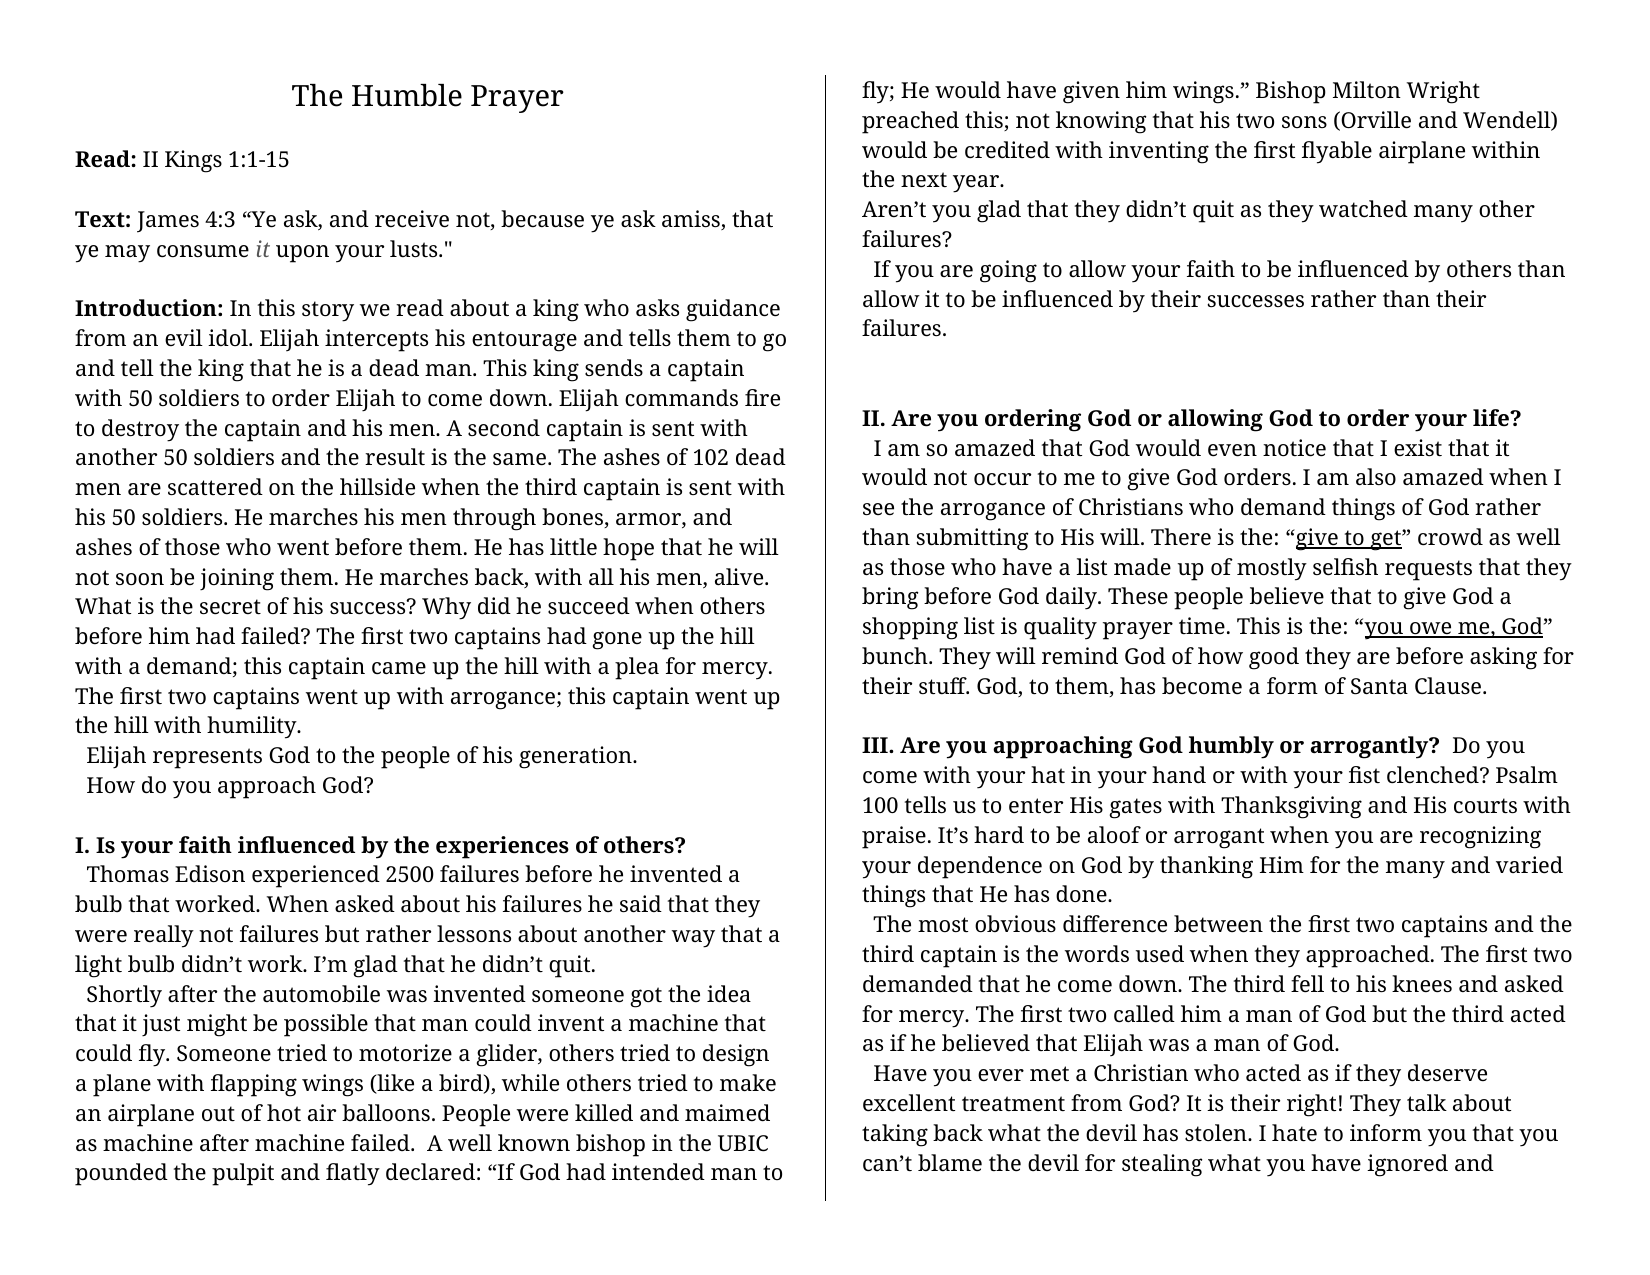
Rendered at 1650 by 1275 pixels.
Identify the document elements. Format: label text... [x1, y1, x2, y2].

text Thomas Edison experienced 2500 failures before he invented a bulb that worked. When asked about his failures he said that they were really not failures but rather lessons about another way that a light bulb didn’t work. I’m glad that he didn’t quit. [75, 859, 788, 979]
text Text: James 4:3 “Ye ask, and receive not, because ye ask amiss, that ye may consume it upon your lusts." [75, 204, 788, 264]
text I. Is your faith influenced by the experiences of others? [75, 830, 788, 859]
text Shortly after the automobile was invented someone got the idea that it just might be possible that man could invent a machine that could fly. Someone tried to motorize a glider, others tried to design a plane with flapping wings (like a bird), while others tried to make an airplane out of hot air balloons. People were killed and maimed as machine after machine failed. A well known bishop in the UBIC pounded the pulpit and flatly declared: “If God had intended man to [75, 979, 788, 1187]
text III. Are you approaching God humbly or arrogantly? Do you come with your hat in your hand or with your fist clenched? Psalm 100 tells us to enter His gates with Thanksgiving and His courts with praise. It’s hard to be aloof or arrogant when you are recognizing your dependence on God by thanking Him for the many and varied things that He has done. [862, 730, 1575, 909]
text The most obvious difference between the first two captains and the third captain is the words used when they approached. The first two demanded that he come down. The third fell to his knees and asked for mercy. The first two called him a man of God but the third acted as if he believed that Elijah was a man of God. [862, 909, 1575, 1058]
text How do you approach God? [75, 770, 788, 800]
text If you are going to allow your faith to be influenced by others than allow it to be influenced by their successes rather than their failures. [862, 254, 1575, 343]
text Introduction: In this story we read about a king who asks guidance from an evil idol. Elijah intercepts his entourage and tells them to go and tell the king that he is a dead man. This king sends a captain with 50 soldiers to order Elijah to come down. Elijah commands fire to destroy the captain and his men. A second captain is sent with another 50 soldiers and the result is the same. The ashes of 102 dead men are scattered on the hillside when the third captain is sent with his 50 soldiers. He marches his men through bones, armor, and ashes of those who went before them. He has little hope that he will not soon be joining them. He marches back, with all his men, alive. What is the secret of his success? Why did he succeed when others before him had failed? The first two captains had gone up the hill with a demand; this captain came up the hill with a plea for mercy. The first two captains went up with arrogance; this captain went up the hill with humility. [75, 293, 788, 740]
text Elijah represents God to the people of his generation. [75, 740, 788, 770]
text Read: II Kings 1:1-15 [75, 144, 788, 174]
text II. Are you ordering God or allowing God to order your life? [862, 403, 1575, 432]
text The Humble Prayer [75, 75, 788, 115]
text Have you ever met a Christian who acted as if they deserve excellent treatment from God? It is their right! They talk about taking back what the devil has stolen. I hate to inform you that you can’t blame the devil for stealing what you have ignored and [862, 1058, 1575, 1177]
text fly; He would have given him wings.” Bishop Milton Wright preached this; not knowing that his two sons (Orville and Wendell) would be credited with inventing the first flyable airplane within the next year. [862, 75, 1575, 194]
text I am so amazed that God would even notice that I exist that it would not occur to me to give God orders. I am also amazed when I see the arrogance of Christians who demand things of God rather than submitting to His will. There is the: “give to get” crowd as well as those who have a list made up of mostly selfish requests that they bring before God daily. These people believe that to give God a shopping list is quality prayer time. This is the: “you owe me, God” bunch. They will remind God of how good they are before asking for their stuff. God, to them, has become a form of Santa Clause. [862, 432, 1575, 701]
text Aren’t you glad that they didn’t quit as they watched many other failures? [862, 194, 1575, 254]
